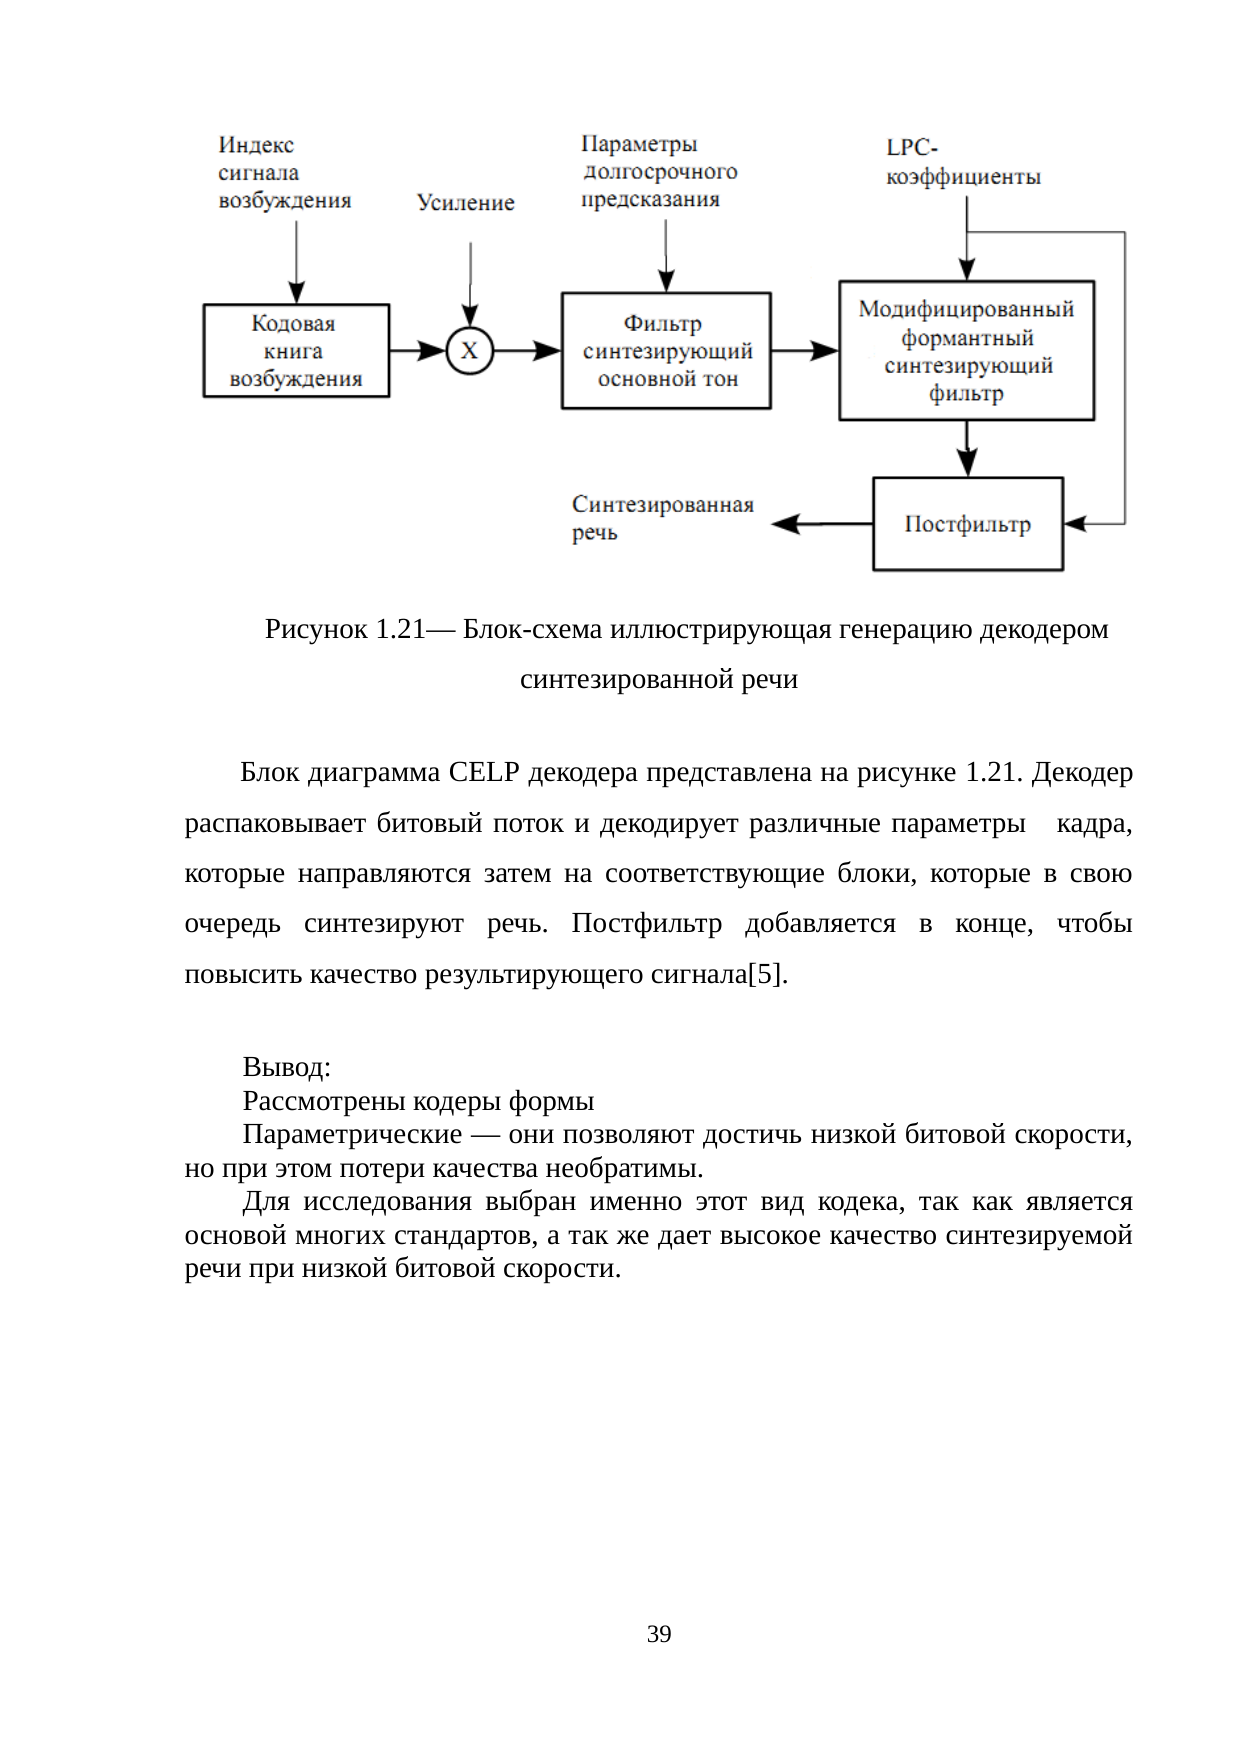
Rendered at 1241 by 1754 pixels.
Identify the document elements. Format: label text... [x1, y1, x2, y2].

text Вывод: [184, 1049, 1134, 1083]
text Для исследования выбран именно этот вид кодека, так как является основой многих стандартов, а так же дает высокое качество синтезируемой речи при низкой битовой скорости. [184, 1183, 1134, 1284]
text Блок диаграмма CELP декодера представлена на рисунке 1.21. Декодер распаковывает битовый поток и декодирует различные параметры кадра, которые направляются затем на соответствующие блоки, которые в свою очередь синтезируют речь. Постфильтр добавляется в конце, чтобы повысить качество результирующего сигнала[5]. [184, 754, 1134, 989]
text Рассмотрены кодеры формы [184, 1083, 1134, 1116]
text Параметрические — они позволяют достичь низкой битовой скорости, но при этом потери качества необратимы. [184, 1116, 1134, 1183]
text Рисунок 1.21— Блок-схема иллюстрирующая генерацию декодером синтезированной речи [184, 611, 1134, 694]
